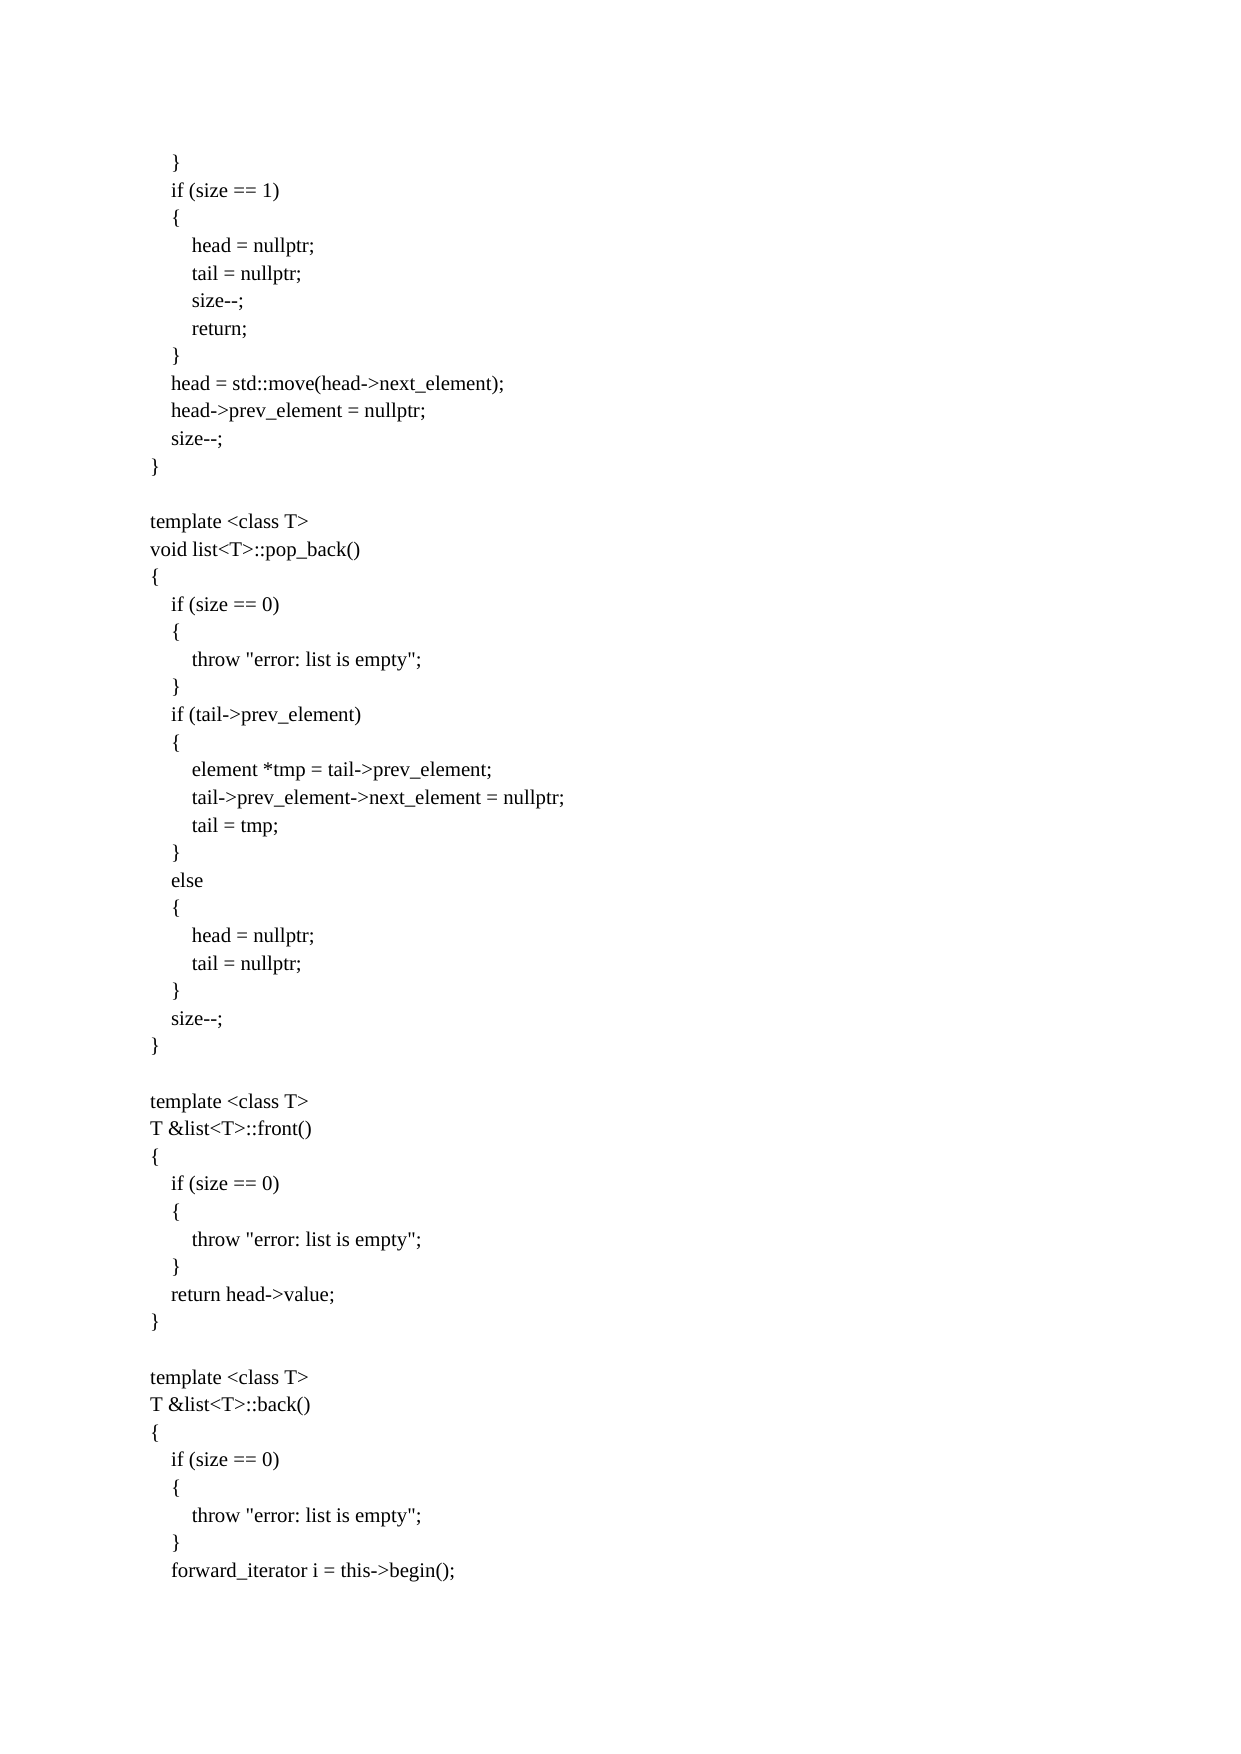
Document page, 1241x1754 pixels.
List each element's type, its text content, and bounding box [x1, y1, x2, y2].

text tail = nullptr; [150, 260, 1090, 284]
text void list<T>::pop_back() [150, 536, 1090, 561]
text return; [150, 316, 1090, 340]
text { [150, 619, 1090, 643]
text { [150, 730, 1090, 754]
text size--; [150, 1006, 1090, 1030]
text head = nullptr; [150, 233, 1090, 257]
text template <class T> [150, 1088, 1090, 1113]
text size--; [150, 426, 1090, 450]
text tail->prev_element->next_element = nullptr; [150, 785, 1090, 809]
text if (size == 0) [150, 592, 1090, 616]
text if (tail->prev_element) [150, 702, 1090, 726]
text } [150, 343, 1090, 367]
text tail = nullptr; [150, 951, 1090, 974]
text element *tmp = tail->prev_element; [150, 757, 1090, 781]
text } [150, 674, 1090, 698]
text { [150, 205, 1090, 229]
text } [150, 1033, 1090, 1057]
text else [150, 868, 1090, 892]
text { [150, 1475, 1090, 1499]
text } [150, 1530, 1090, 1554]
text forward_iterator i = this->begin(); [150, 1558, 1090, 1582]
text } [150, 840, 1090, 864]
text throw "error: list is empty"; [150, 1503, 1090, 1527]
text return head->value; [150, 1282, 1090, 1306]
text template <class T> [150, 509, 1090, 533]
text tail = tmp; [150, 812, 1090, 837]
text } [150, 1254, 1090, 1278]
text throw "error: list is empty"; [150, 647, 1090, 671]
text { [150, 1420, 1090, 1444]
text T &list<T>::front() [150, 1116, 1090, 1140]
text template <class T> [150, 1364, 1090, 1389]
text head->prev_element = nullptr; [150, 398, 1090, 422]
text { [150, 895, 1090, 919]
text if (size == 0) [150, 1447, 1090, 1471]
text T &list<T>::back() [150, 1392, 1090, 1416]
text throw "error: list is empty"; [150, 1227, 1090, 1251]
text if (size == 1) [150, 178, 1090, 202]
text head = nullptr; [150, 923, 1090, 947]
text if (size == 0) [150, 1171, 1090, 1195]
text } [150, 978, 1090, 1002]
text { [150, 564, 1090, 588]
text size--; [150, 288, 1090, 312]
text } [150, 454, 1090, 478]
text } [150, 150, 1090, 174]
text head = std::move(head->next_element); [150, 371, 1090, 395]
text { [150, 1144, 1090, 1168]
text { [150, 1199, 1090, 1223]
text } [150, 1309, 1090, 1333]
